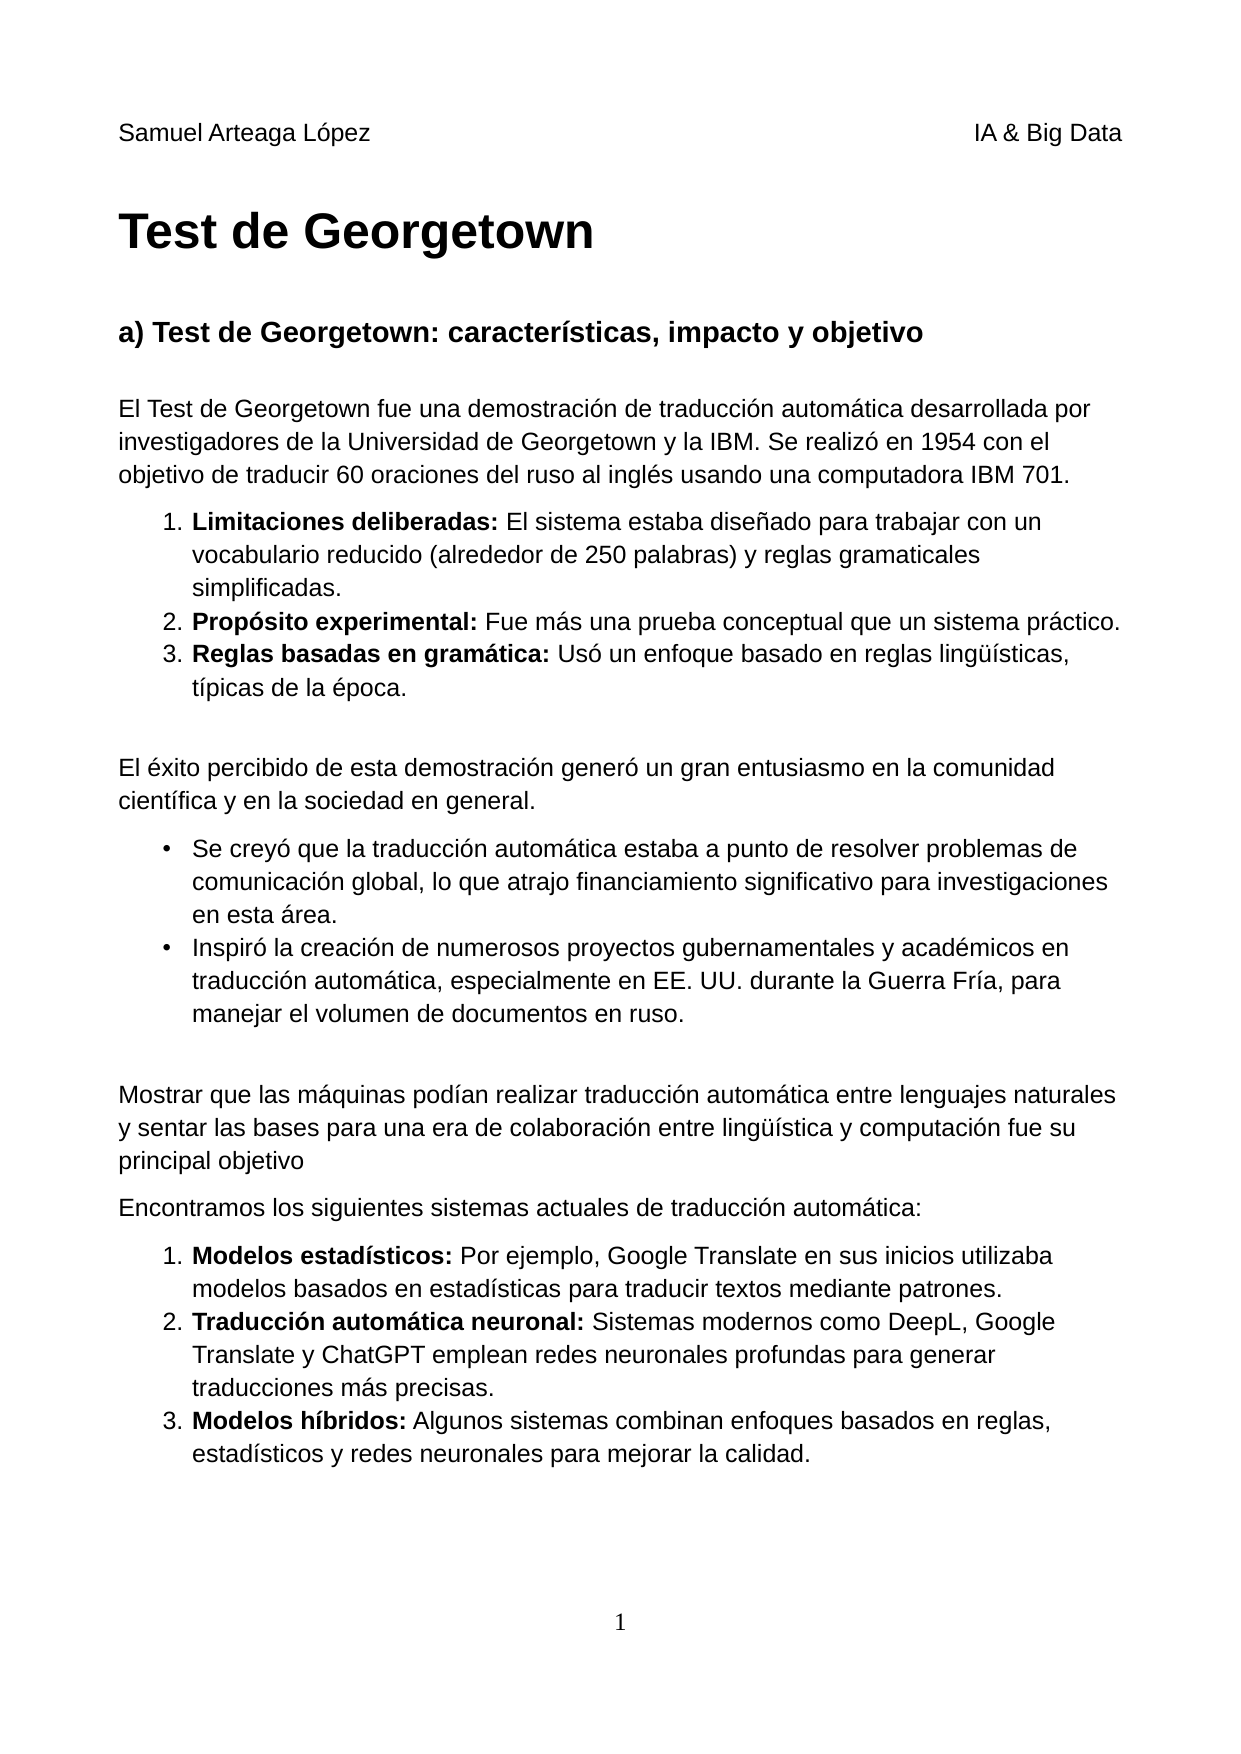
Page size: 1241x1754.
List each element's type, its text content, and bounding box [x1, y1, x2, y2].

text El Test de Georgetown fue una demostración de traducción automática desarrollada por investigadores de la Universidad de Georgetown y la IBM. Se realizó en 1954 con el objetivo de traducir 60 oraciones del ruso al inglés usando una computadora IBM 701. [118, 361, 1122, 488]
subtitle Test de Georgetown [118, 201, 1122, 259]
list Modelos híbridos: Algunos sistemas combinan enfoques basados en reglas, estadísticos y redes neuronales para mejorar la calidad. [162, 1406, 1122, 1468]
list Modelos estadísticos: Por ejemplo, Google Translate en sus inicios utilizaba modelos basados en estadísticas para traducir textos mediante patrones. [162, 1241, 1122, 1303]
list Traducción automática neuronal: Sistemas modernos como DeepL, Google Translate y ChatGPT emplean redes neuronales profundas para generar traducciones más precisas. [162, 1307, 1122, 1402]
subtitle a) Test de Georgetown: características, impacto y objetivo [118, 315, 1122, 348]
text Mostrar que las máquinas podían realizar traducción automática entre lenguajes naturales y sentar las bases para una era de colaboración entre lingüística y computación fue su principal objetivo [118, 1047, 1122, 1174]
list Se creyó que la traducción automática estaba a punto de resolver problemas de comunicación global, lo que atrajo financiamiento significativo para investigaciones en esta área. [162, 834, 1122, 929]
text Encontramos los siguientes sistemas actuales de traducción automática: [118, 1193, 1122, 1222]
list Reglas basadas en gramática: Usó un enfoque basado en reglas lingüísticas, típicas de la época. [162, 639, 1122, 701]
text El éxito percibido de esta demostración generó un gran entusiasmo en la comunidad científica y en la sociedad en general. [118, 720, 1122, 815]
list Inspiró la creación de numerosos proyectos gubernamentales y académicos en traducción automática, especialmente en EE. UU. durante la Guerra Fría, para manejar el volumen de documentos en ruso. [162, 933, 1122, 1028]
list Propósito experimental: Fue más una prueba conceptual que un sistema práctico. [162, 606, 1122, 635]
list Limitaciones deliberadas: El sistema estaba diseñado para trabajar con un vocabulario reducido (alrededor de 250 palabras) y reglas gramaticales simplificadas. [162, 507, 1122, 602]
